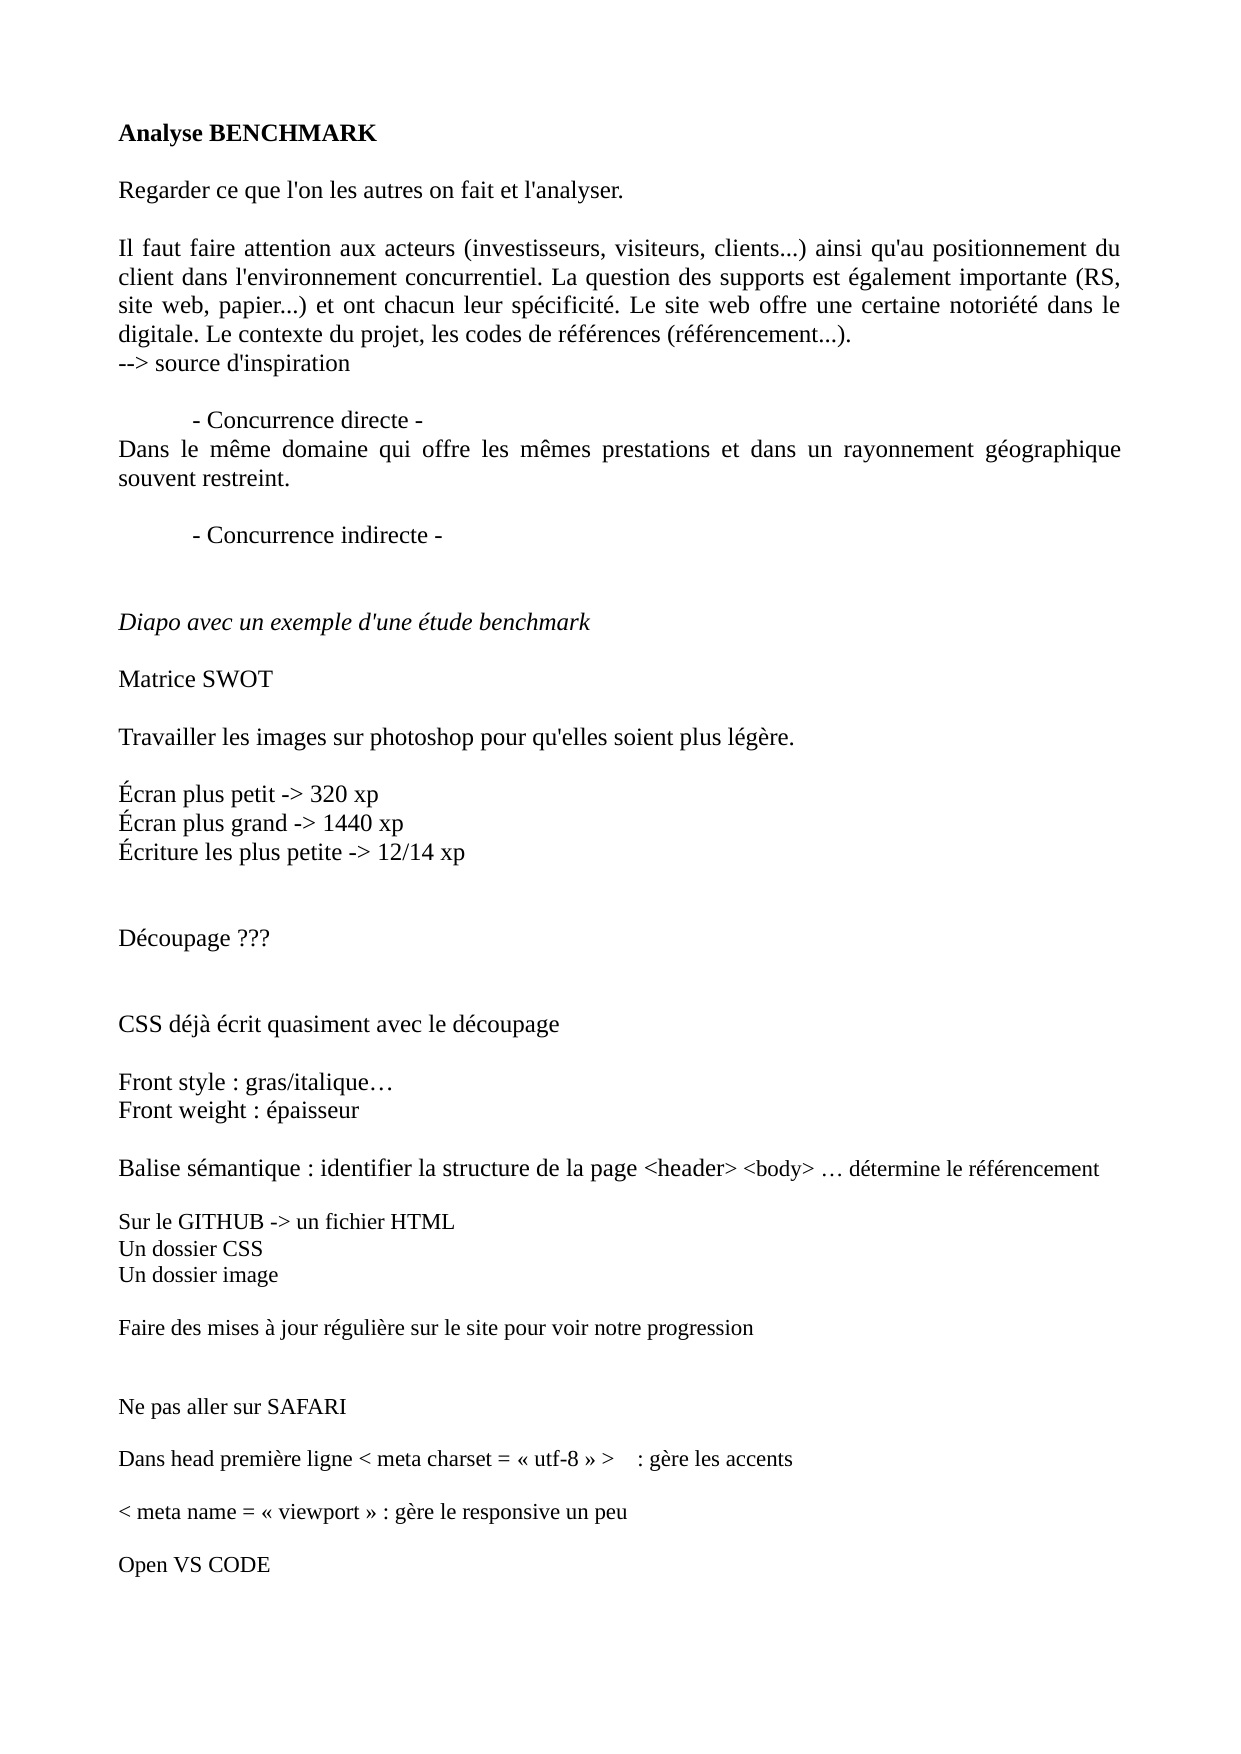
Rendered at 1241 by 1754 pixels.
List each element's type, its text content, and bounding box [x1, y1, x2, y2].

text Écran plus grand -> 1440 xp [118, 808, 1122, 837]
text Dans le même domaine qui offre les mêmes prestations et dans un rayonnement géographique souvent restreint. [118, 434, 1122, 492]
text Écriture les plus petite -> 12/14 xp [118, 837, 1122, 866]
text Diapo avec un exemple d'une étude benchmark [118, 607, 1122, 636]
text Dans head première ligne < meta charset = « utf-8 » > : gère les accents [118, 1445, 1122, 1472]
text Front style : gras/italique… [118, 1067, 1122, 1096]
text Matrice SWOT [118, 664, 1122, 693]
text Il faut faire attention aux acteurs (investisseurs, visiteurs, clients...) ainsi qu'au positionnement du client dans l'environnement concurrentiel. La question des supports est également importante (RS, site web, papier...) et ont chacun leur spécificité. Le site web offre une certaine notoriété dans le digitale. Le contexte du projet, les codes de références (référencement...). [118, 233, 1122, 348]
text Analyse BENCHMARK [118, 118, 1122, 147]
text - Concurrence indirecte - [118, 521, 1122, 549]
text Ne pas aller sur SAFARI [118, 1393, 1122, 1419]
text - Concurrence directe - [118, 406, 1122, 434]
text --> source d'inspiration [118, 348, 1122, 377]
text Balise sémantique : identifier la structure de la page <header> <body> … détermine le référencement [118, 1153, 1122, 1182]
text Un dossier image [118, 1261, 1122, 1287]
text Front weight : épaisseur [118, 1096, 1122, 1124]
text Regarder ce que l'on les autres on fait et l'analyser. [118, 176, 1122, 204]
text Un dossier CSS [118, 1234, 1122, 1261]
text Écran plus petit -> 320 xp [118, 779, 1122, 808]
text Travailler les images sur photoshop pour qu'elles soient plus légère. [118, 722, 1122, 751]
text CSS déjà écrit quasiment avec le découpage [118, 1009, 1122, 1038]
text Découpage ??? [118, 923, 1122, 952]
text Sur le GITHUB -> un fichier HTML [118, 1208, 1122, 1234]
text < meta name = « viewport » : gère le responsive un peu [118, 1498, 1122, 1524]
text Faire des mises à jour régulière sur le site pour voir notre progression [118, 1314, 1122, 1340]
text Open VS CODE [118, 1551, 1122, 1577]
